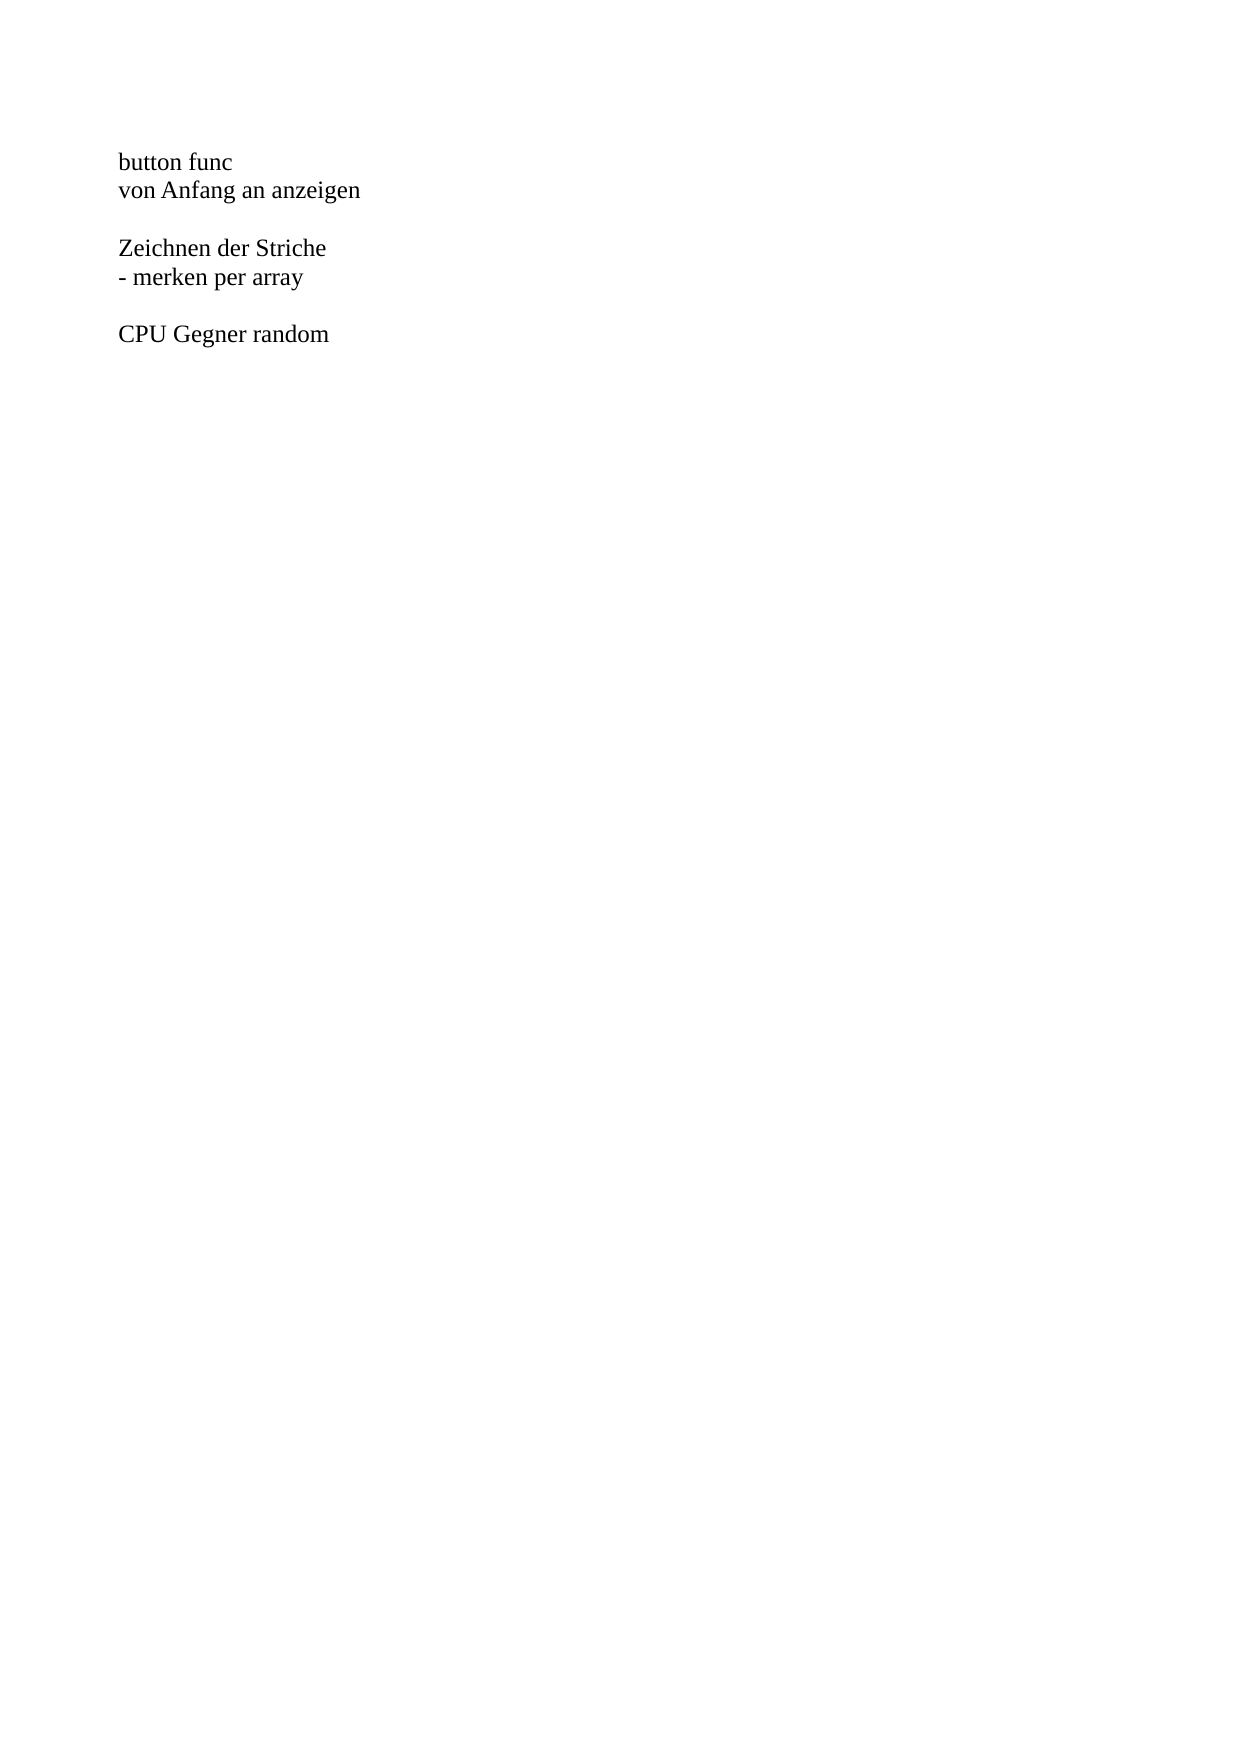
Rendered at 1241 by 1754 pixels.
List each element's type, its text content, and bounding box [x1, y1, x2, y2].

text CPU Gegner random [118, 319, 1122, 348]
text button func [118, 147, 1122, 176]
text - merken per array [118, 262, 1122, 291]
text Zeichnen der Striche [118, 233, 1122, 262]
text von Anfang an anzeigen [118, 176, 1122, 204]
